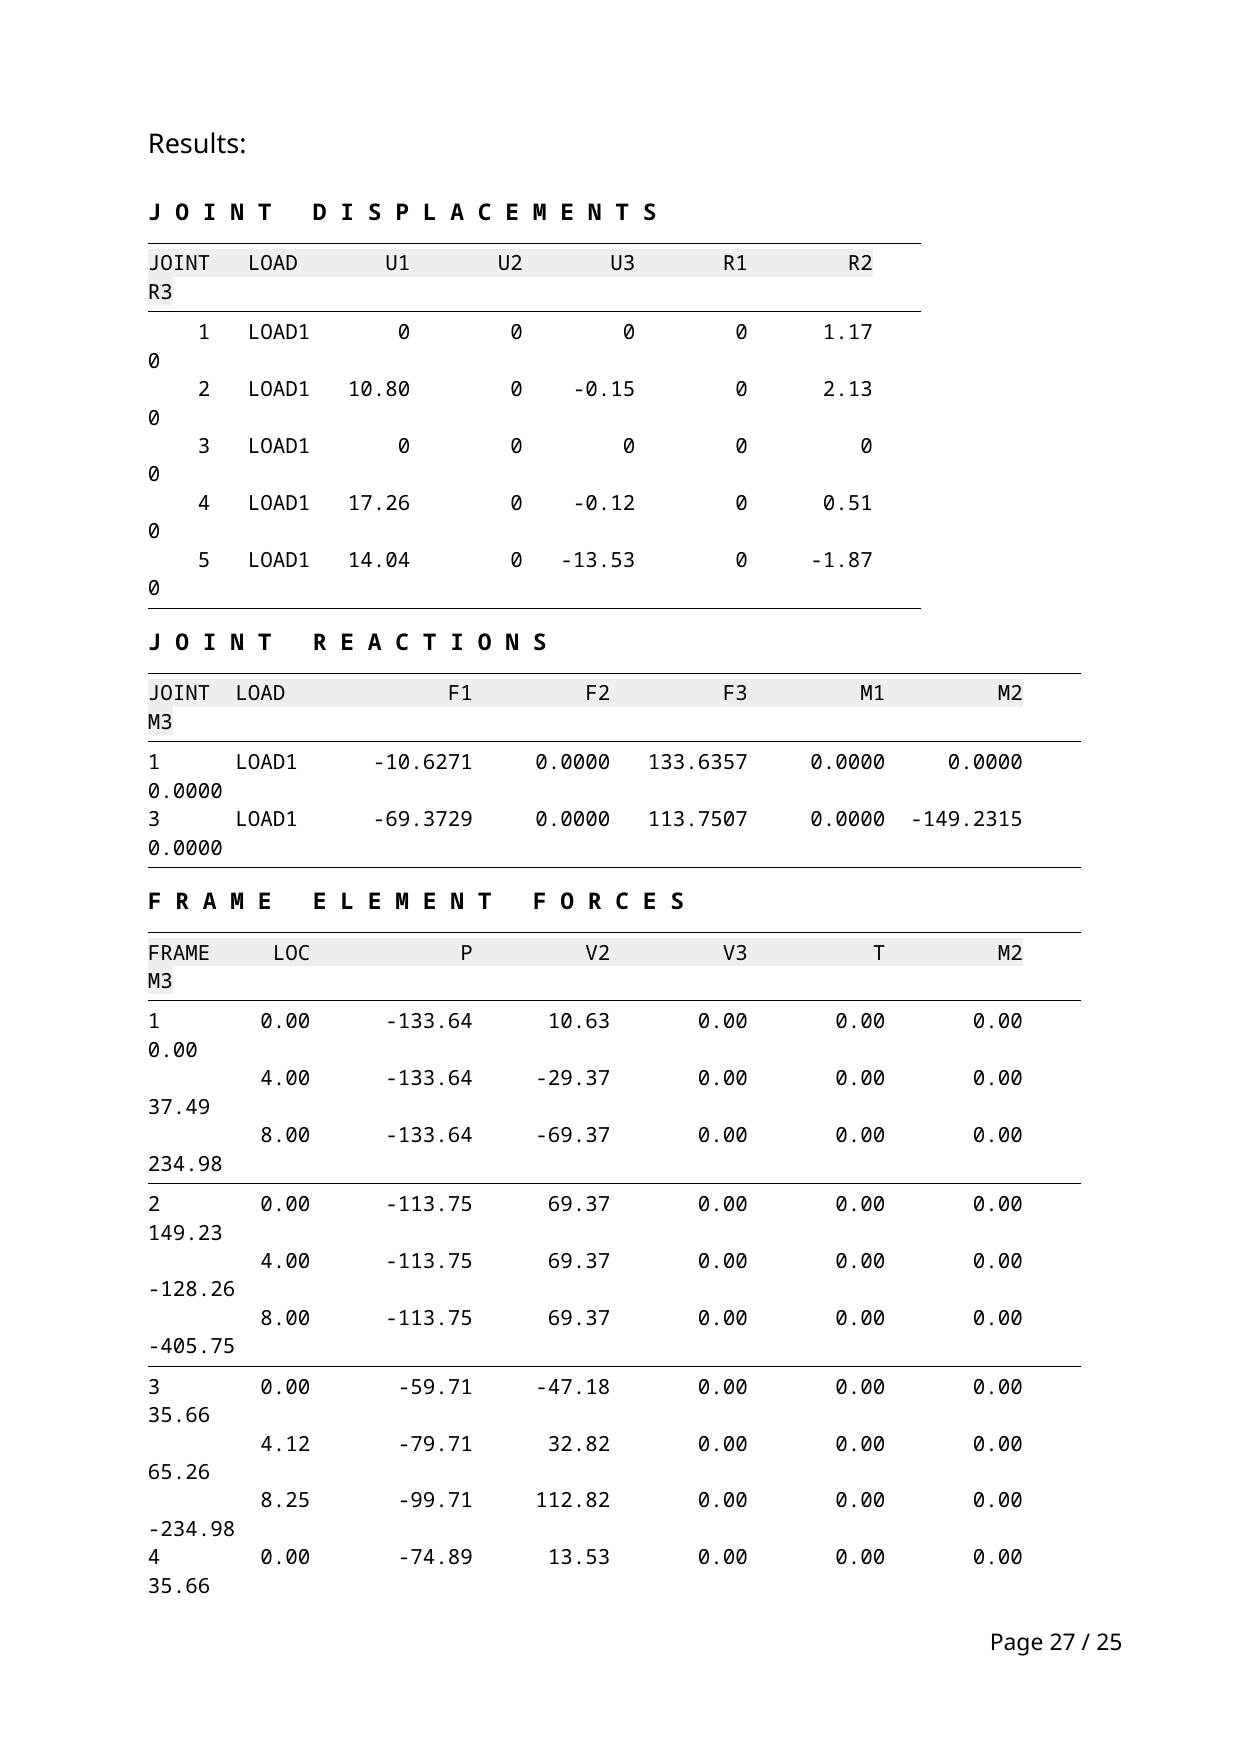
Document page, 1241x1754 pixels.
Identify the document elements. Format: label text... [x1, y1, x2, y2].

text 2 0.00 -113.75 69.37 0.00 0.00 0.00 149.23 [148, 1189, 1081, 1246]
text 3 LOAD1 0 0 0 0 0 0 [148, 431, 921, 488]
text JOINT LOAD U1 U2 U3 R1 R2 R3 [148, 244, 921, 311]
text 3 0.00 -59.71 -47.18 0.00 0.00 0.00 35.66 [148, 1372, 1081, 1429]
text 1 0.00 -133.64 10.63 0.00 0.00 0.00 0.00 [148, 1007, 1081, 1063]
text 4.00 -113.75 69.37 0.00 0.00 0.00 -128.26 [148, 1246, 1081, 1303]
text 1 LOAD1 -10.6271 0.0000 133.6357 0.0000 0.0000 0.0000 [148, 747, 1081, 804]
text 8.25 -99.71 112.82 0.00 0.00 0.00 -234.98 [148, 1486, 1081, 1542]
text J O I N T D I S P L A C E M E N T S [148, 196, 1122, 227]
text 4 0.00 -74.89 13.53 0.00 0.00 0.00 35.66 [148, 1542, 1081, 1599]
text F R A M E E L E M E N T F O R C E S [148, 885, 1122, 916]
text 5 LOAD1 14.04 0 -13.53 0 -1.87 0 [148, 545, 921, 608]
text 4 LOAD1 17.26 0 -0.12 0 0.51 0 [148, 488, 921, 545]
text 4.00 -133.64 -29.37 0.00 0.00 0.00 37.49 [148, 1063, 1081, 1120]
text 2 LOAD1 10.80 0 -0.15 0 2.13 0 [148, 374, 921, 431]
text J O I N T R E A C T I O N S [148, 626, 1122, 657]
text 8.00 -113.75 69.37 0.00 0.00 0.00 -405.75 [148, 1303, 1081, 1366]
text JOINT LOAD F1 F2 F3 M1 M2 M3 [148, 674, 1081, 741]
text Results: [148, 124, 1122, 161]
text 3 LOAD1 -69.3729 0.0000 113.7507 0.0000 -149.2315 0.0000 [148, 804, 1081, 867]
text 4.12 -79.71 32.82 0.00 0.00 0.00 65.26 [148, 1429, 1081, 1486]
text FRAME LOC P V2 V3 T M2 M3 [148, 933, 1081, 1000]
text 1 LOAD1 0 0 0 0 1.17 0 [148, 317, 921, 374]
text 8.00 -133.64 -69.37 0.00 0.00 0.00 234.98 [148, 1120, 1081, 1183]
